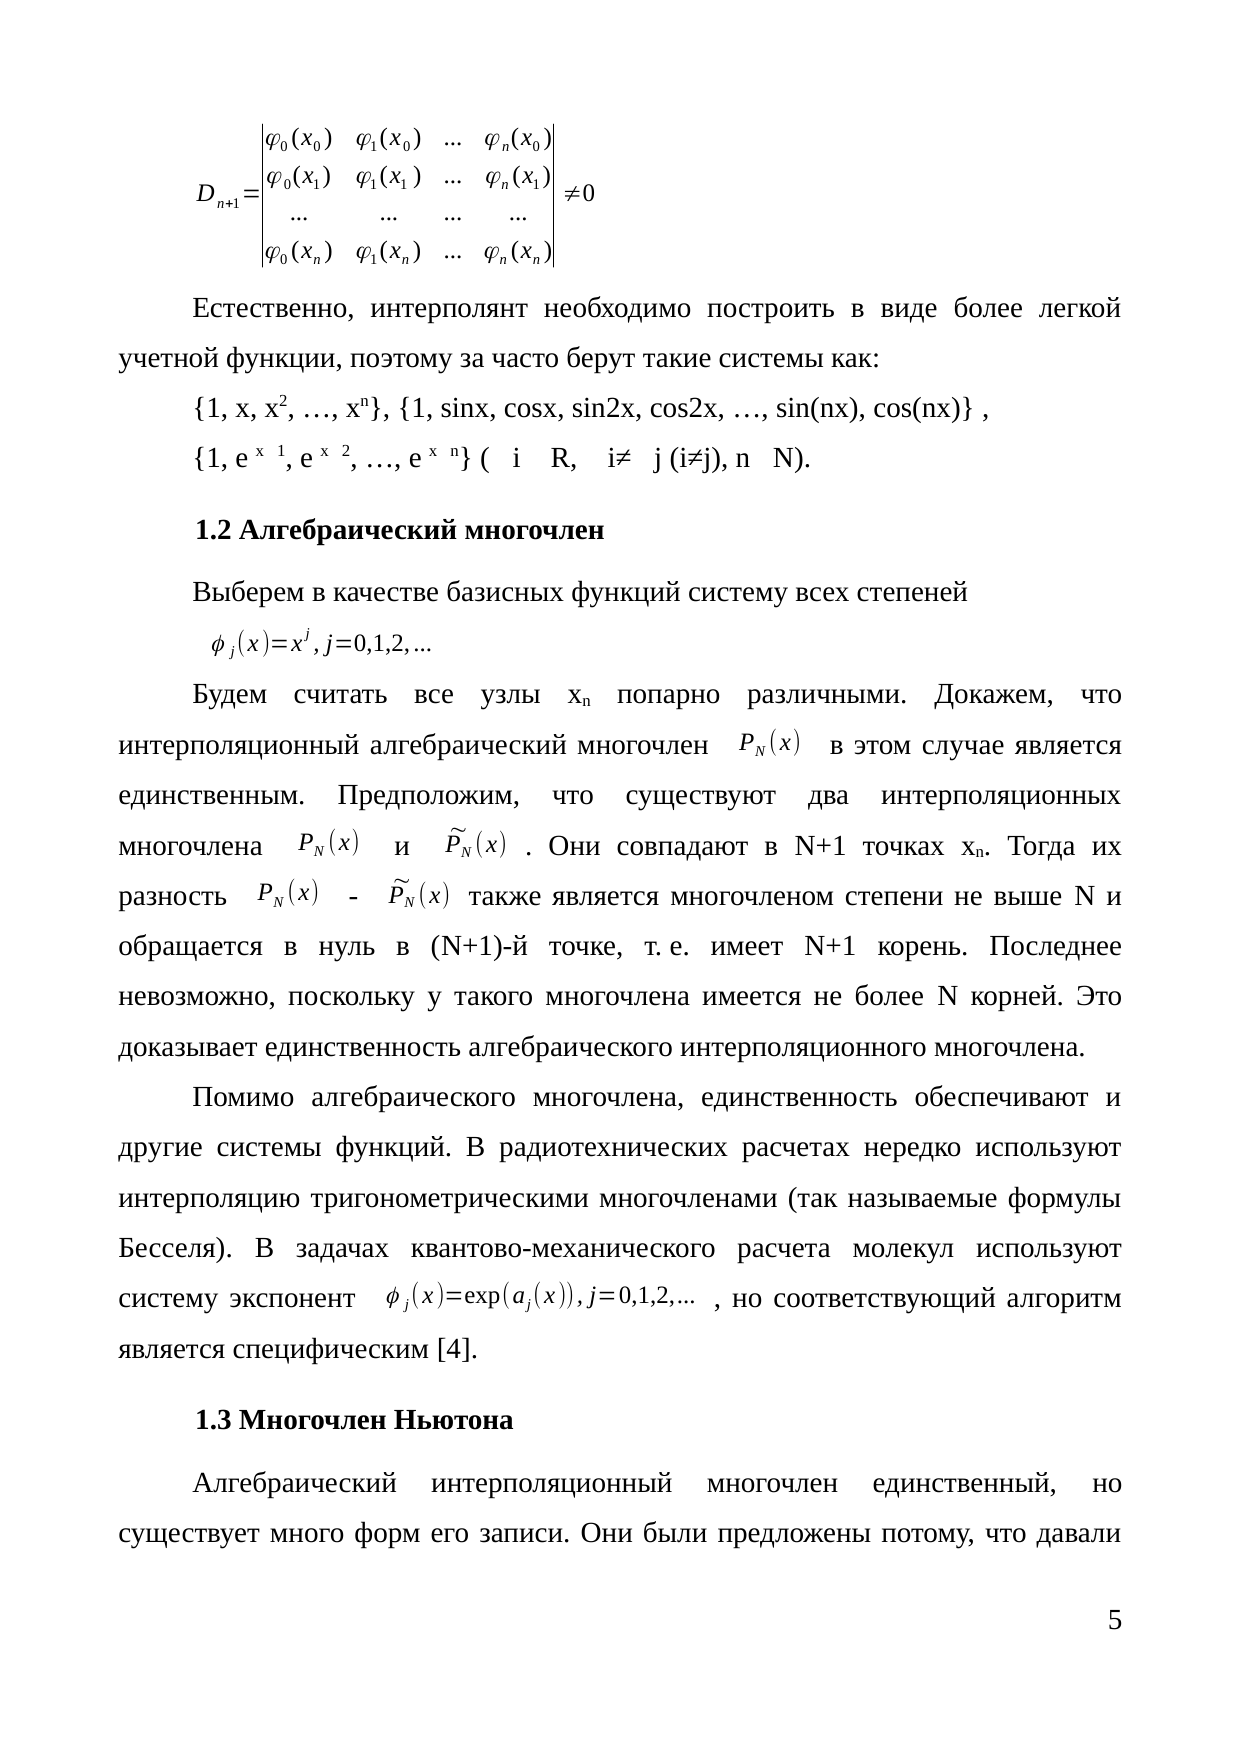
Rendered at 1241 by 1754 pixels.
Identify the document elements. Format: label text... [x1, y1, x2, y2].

text Алгебраический интерполяционный многочлен единственный, но существует много форм его записи. Они были предложены потому, что давали [118, 1465, 1122, 1548]
text Помимо алгебраического многочлена, единственность обеспечивают и другие системы функций. В радиотехнических расчетах нередко используют интерполяцию тригонометрическими многочленами (так называемые формулы Бесселя). В задачах квантово-механического расчета молекул используют систему экспонент , но соответствующий алгоритм является специфическим [4]. [118, 1079, 1122, 1364]
text Естественно, интерполянт необходимо построить в виде более легкой учетной функции, поэтому за часто берут такие системы как: [118, 290, 1122, 373]
subtitle 1.3 Многочлен Ньютона [195, 1402, 1122, 1435]
text Выберем в качестве базисных функций систему всех степеней [118, 574, 1122, 608]
subtitle 1.2 Алгебраический многочлен [118, 512, 1122, 545]
text {1, х, х2, …, хn}, {1, sinx, cosx, sin2x, cos2x, …, sin(nx), cos(nx)} , [118, 390, 1122, 424]
text {1, e x1, e x2, …, e xn} (i R, i≠j (i≠j), nN). [118, 441, 1122, 474]
text Будем считать все узлы xn попарно различными. Докажем, что интерполяционный алгебраический многочлен в этом случае является единственным. Предположим, что существуют два интерполяционных многочлена и . Они совпадают в N+1 точках xn. Тогда их разность - также является многочленом степени не выше N и обращается в нуль в (N+1)-й точке, т. е. имеет N+1 корень. Последнее невозможно, поскольку у такого многочлена имеется не более N корней. Это доказывает единственность алгебраического интерполяционного многочлена. [118, 677, 1122, 1062]
